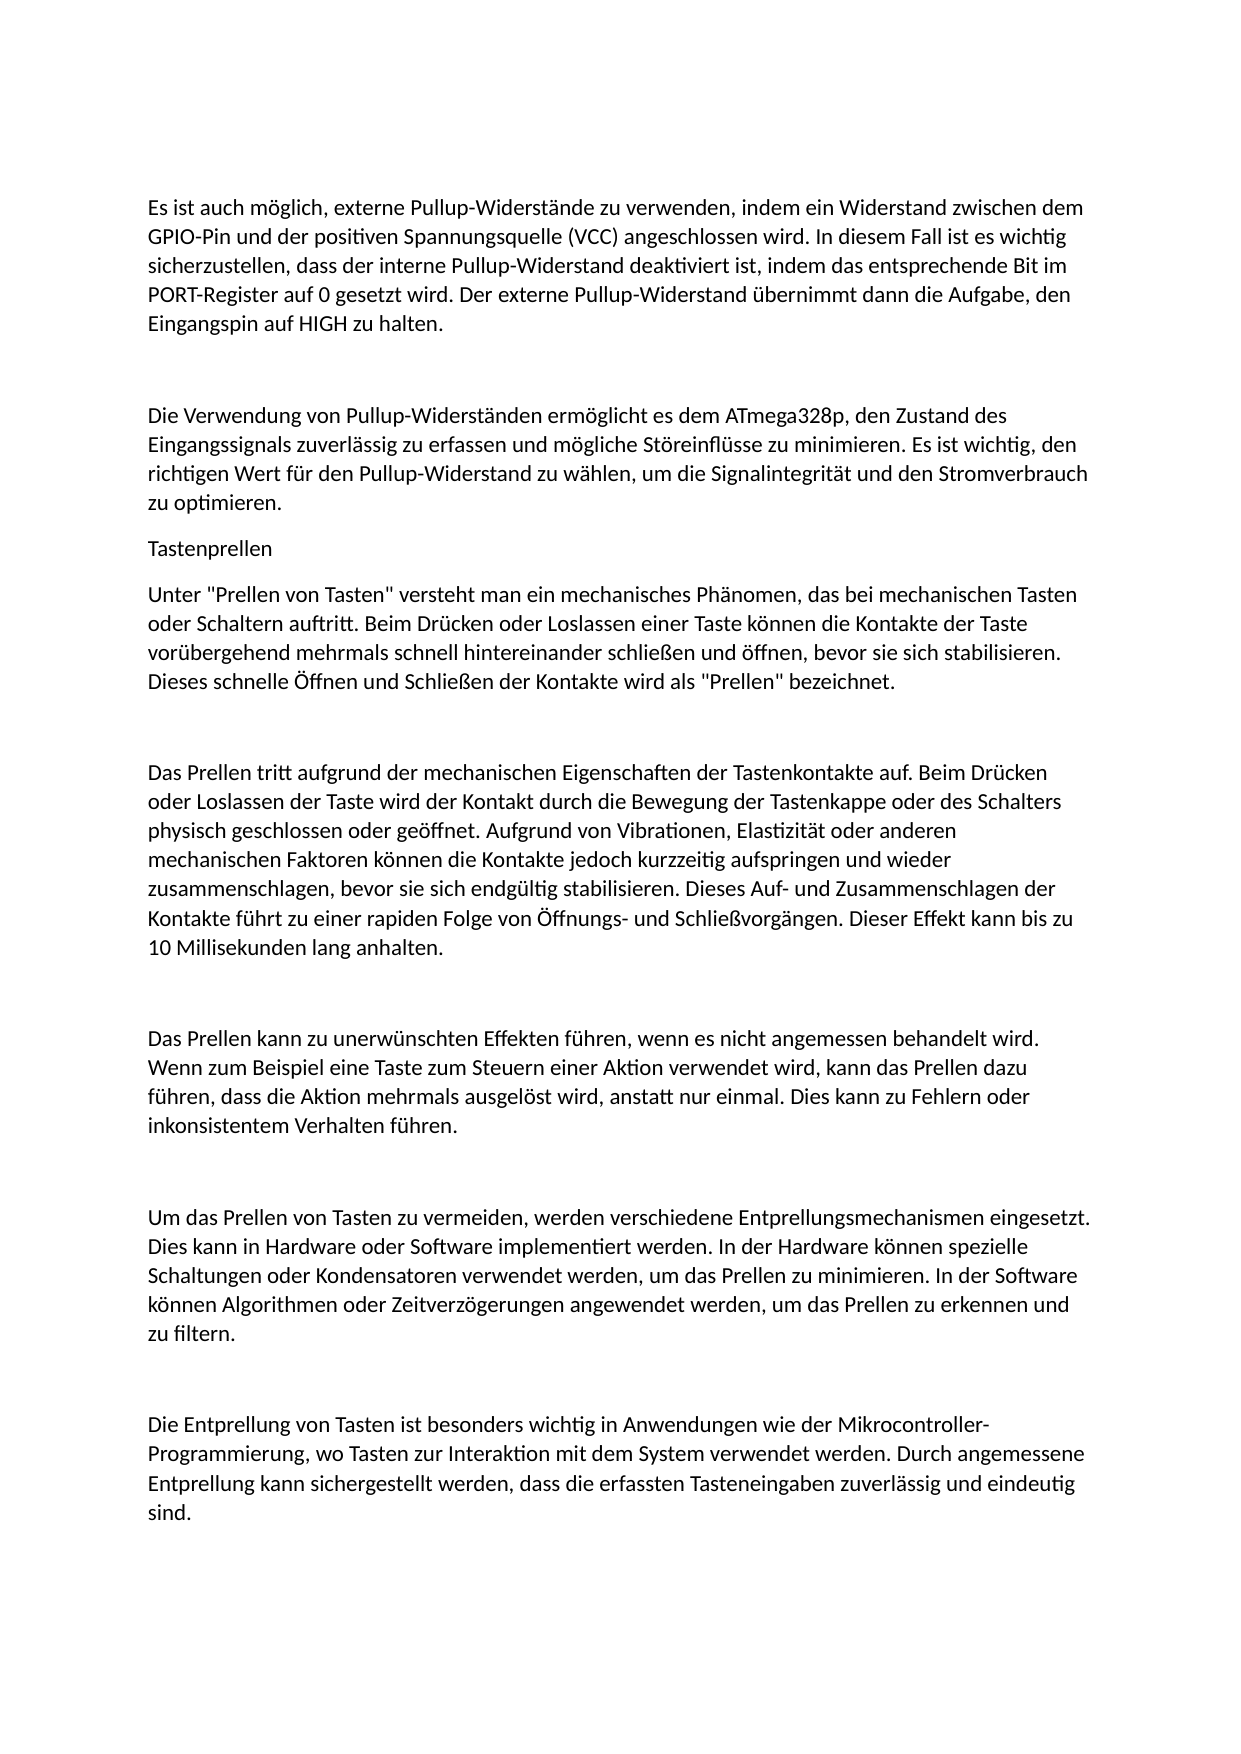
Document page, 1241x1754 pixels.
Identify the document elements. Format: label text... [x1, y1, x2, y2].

text Es ist auch möglich, externe Pullup-Widerstände zu verwenden, indem ein Widerstand zwischen dem GPIO-Pin und der positiven Spannungsquelle (VCC) angeschlossen wird. In diesem Fall ist es wichtig sicherzustellen, dass der interne Pullup-Widerstand deaktiviert ist, indem das entsprechende Bit im PORT-Register auf 0 gesetzt wird. Der externe Pullup-Widerstand übernimmt dann die Aufgabe, den Eingangspin auf HIGH zu halten. [148, 193, 1093, 338]
text Unter "Prellen von Tasten" versteht man ein mechanisches Phänomen, das bei mechanischen Tasten oder Schaltern auftritt. Beim Drücken oder Loslassen einer Taste können die Kontakte der Taste vorübergehend mehrmals schnell hintereinander schließen und öffnen, bevor sie sich stabilisieren. Dieses schnelle Öffnen und Schließen der Kontakte wird als "Prellen" bezeichnet. [148, 580, 1093, 695]
text Das Prellen tritt aufgrund der mechanischen Eigenschaften der Tastenkontakte auf. Beim Drücken oder Loslassen der Taste wird der Kontakt durch die Bewegung der Tastenkappe oder des Schalters physisch geschlossen oder geöffnet. Aufgrund von Vibrationen, Elastizität oder anderen mechanischen Faktoren können die Kontakte jedoch kurzzeitig aufspringen und wieder zusammenschlagen, bevor sie sich endgültig stabilisieren. Dieses Auf- und Zusammenschlagen der Kontakte führt zu einer rapiden Folge von Öffnungs- und Schließvorgängen. Dieser Effekt kann bis zu 10 Millisekunden lang anhalten. [148, 758, 1093, 961]
text Um das Prellen von Tasten zu vermeiden, werden verschiedene Entprellungsmechanismen eingesetzt. Dies kann in Hardware oder Software implementiert werden. In der Hardware können spezielle Schaltungen oder Kondensatoren verwendet werden, um das Prellen zu minimieren. In der Software können Algorithmen oder Zeitverzögerungen angewendet werden, um das Prellen zu erkennen und zu filtern. [148, 1203, 1093, 1347]
text Die Verwendung von Pullup-Widerständen ermöglicht es dem ATmega328p, den Zustand des Eingangssignals zuverlässig zu erfassen und mögliche Störeinflüsse zu minimieren. Es ist wichtig, den richtigen Wert für den Pullup-Widerstand zu wählen, um die Signalintegrität und den Stromverbrauch zu optimieren. [148, 401, 1093, 516]
text Die Entprellung von Tasten ist besonders wichtig in Anwendungen wie der Mikrocontroller-Programmierung, wo Tasten zur Interaktion mit dem System verwendet werden. Durch angemessene Entprellung kann sichergestellt werden, dass die erfassten Tasteneingaben zuverlässig und eindeutig sind. [148, 1411, 1093, 1526]
text Tastenprellen [148, 534, 1093, 562]
text Das Prellen kann zu unerwünschten Effekten führen, wenn es nicht angemessen behandelt wird. Wenn zum Beispiel eine Taste zum Steuern einer Aktion verwendet wird, kann das Prellen dazu führen, dass die Aktion mehrmals ausgelöst wird, anstatt nur einmal. Dies kann zu Fehlern oder inkonsistentem Verhalten führen. [148, 1024, 1093, 1139]
